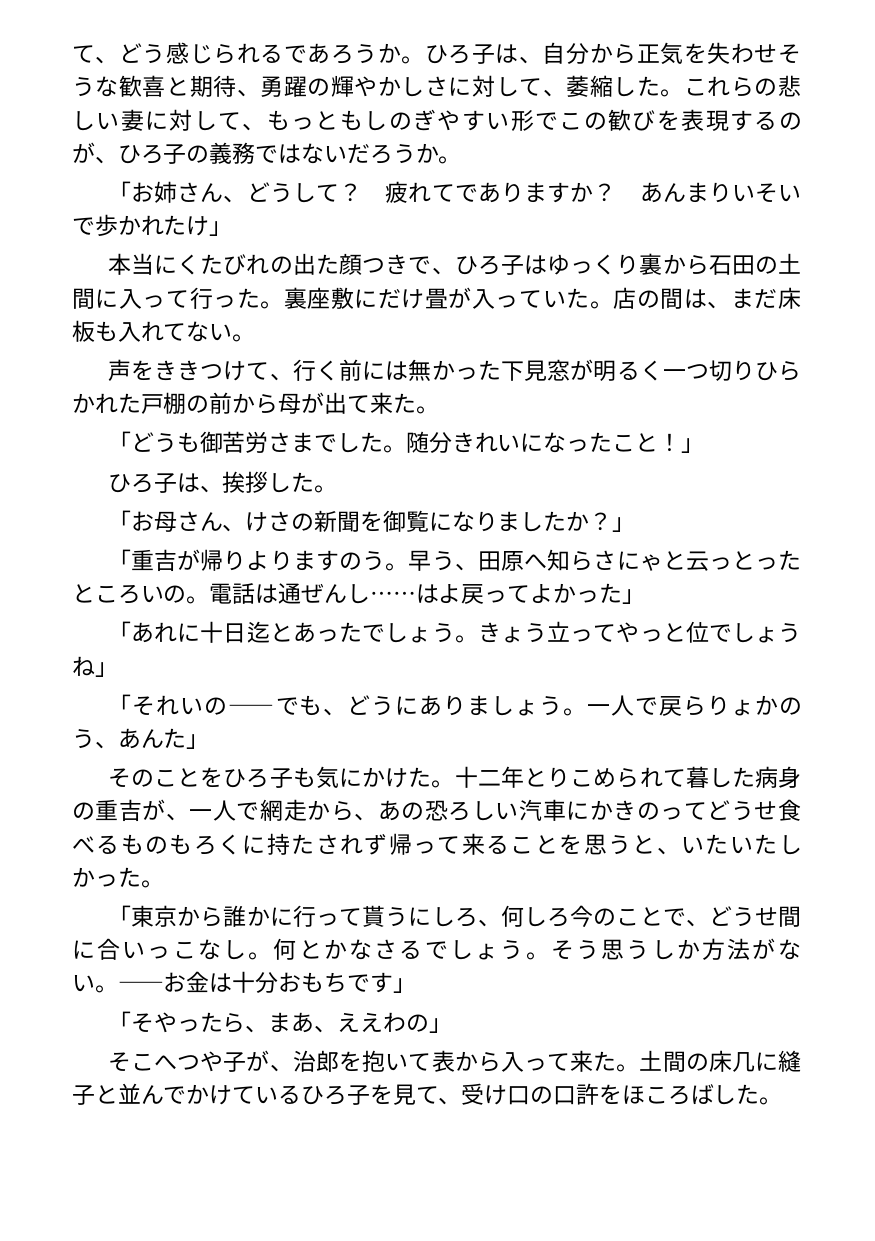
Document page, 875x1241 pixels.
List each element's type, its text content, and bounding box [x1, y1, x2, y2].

text ひろ子は、挨拶した。 [72, 464, 802, 498]
text 「東京から誰かに行って貰うにしろ、何しろ今のことで、どうせ間に合いっこなし。何とかなさるでしょう。そう思うしか方法がない。――お金は十分おもちです」 [72, 899, 802, 998]
text 「お姉さん、どうして？ 疲れてでありますか？ あんまりいそいで歩かれたけ」 [72, 175, 802, 241]
text て、どう感じられるであろうか。ひろ子は、自分から正気を失わせそうな歓喜と期待、勇躍の輝やかしさに対して、萎縮した。これらの悲しい妻に対して、もっともしのぎやすい形でこの歓びを表現するのが、ひろ子の義務ではないだろうか。 [72, 36, 802, 169]
text 「そやったら、まあ、ええわの」 [72, 1004, 802, 1038]
text 「どうも御苦労さまでした。随分きれいになったこと！」 [72, 425, 802, 458]
text 声をききつけて、行く前には無かった下見窓が明るく一つ切りひらかれた戸棚の前から母が出て来た。 [72, 353, 802, 419]
text 「それいの――でも、どうにありましょう。一人で戻らりょかのう、あんた」 [72, 688, 802, 754]
text そこへつや子が、治郎を抱いて表から入って来た。土間の床几に縫子と並んでかけているひろ子を見て、受け口の口許をほころばした。 [72, 1044, 802, 1110]
text 「お母さん、けさの新聞を御覧になりましたか？」 [72, 504, 802, 537]
text 「あれに十日迄とあったでしょう。きょう立ってやっと位でしょうね」 [72, 615, 802, 682]
text 本当にくたびれの出た顔つきで、ひろ子はゆっくり裏から石田の土間に入って行った。裏座敷にだけ畳が入っていた。店の間は、まだ床板も入れてない。 [72, 247, 802, 347]
text 「重吉が帰りよりますのう。早う、田原へ知らさにゃと云っとったところいの。電話は通ぜんし……はよ戻ってよかった」 [72, 543, 802, 609]
text そのことをひろ子も気にかけた。十二年とりこめられて暮した病身の重吉が、一人で網走から、あの恐ろしい汽車にかきのってどうせ食べるものもろくに持たされず帰って来ることを思うと、いたいたしかった。 [72, 760, 802, 893]
